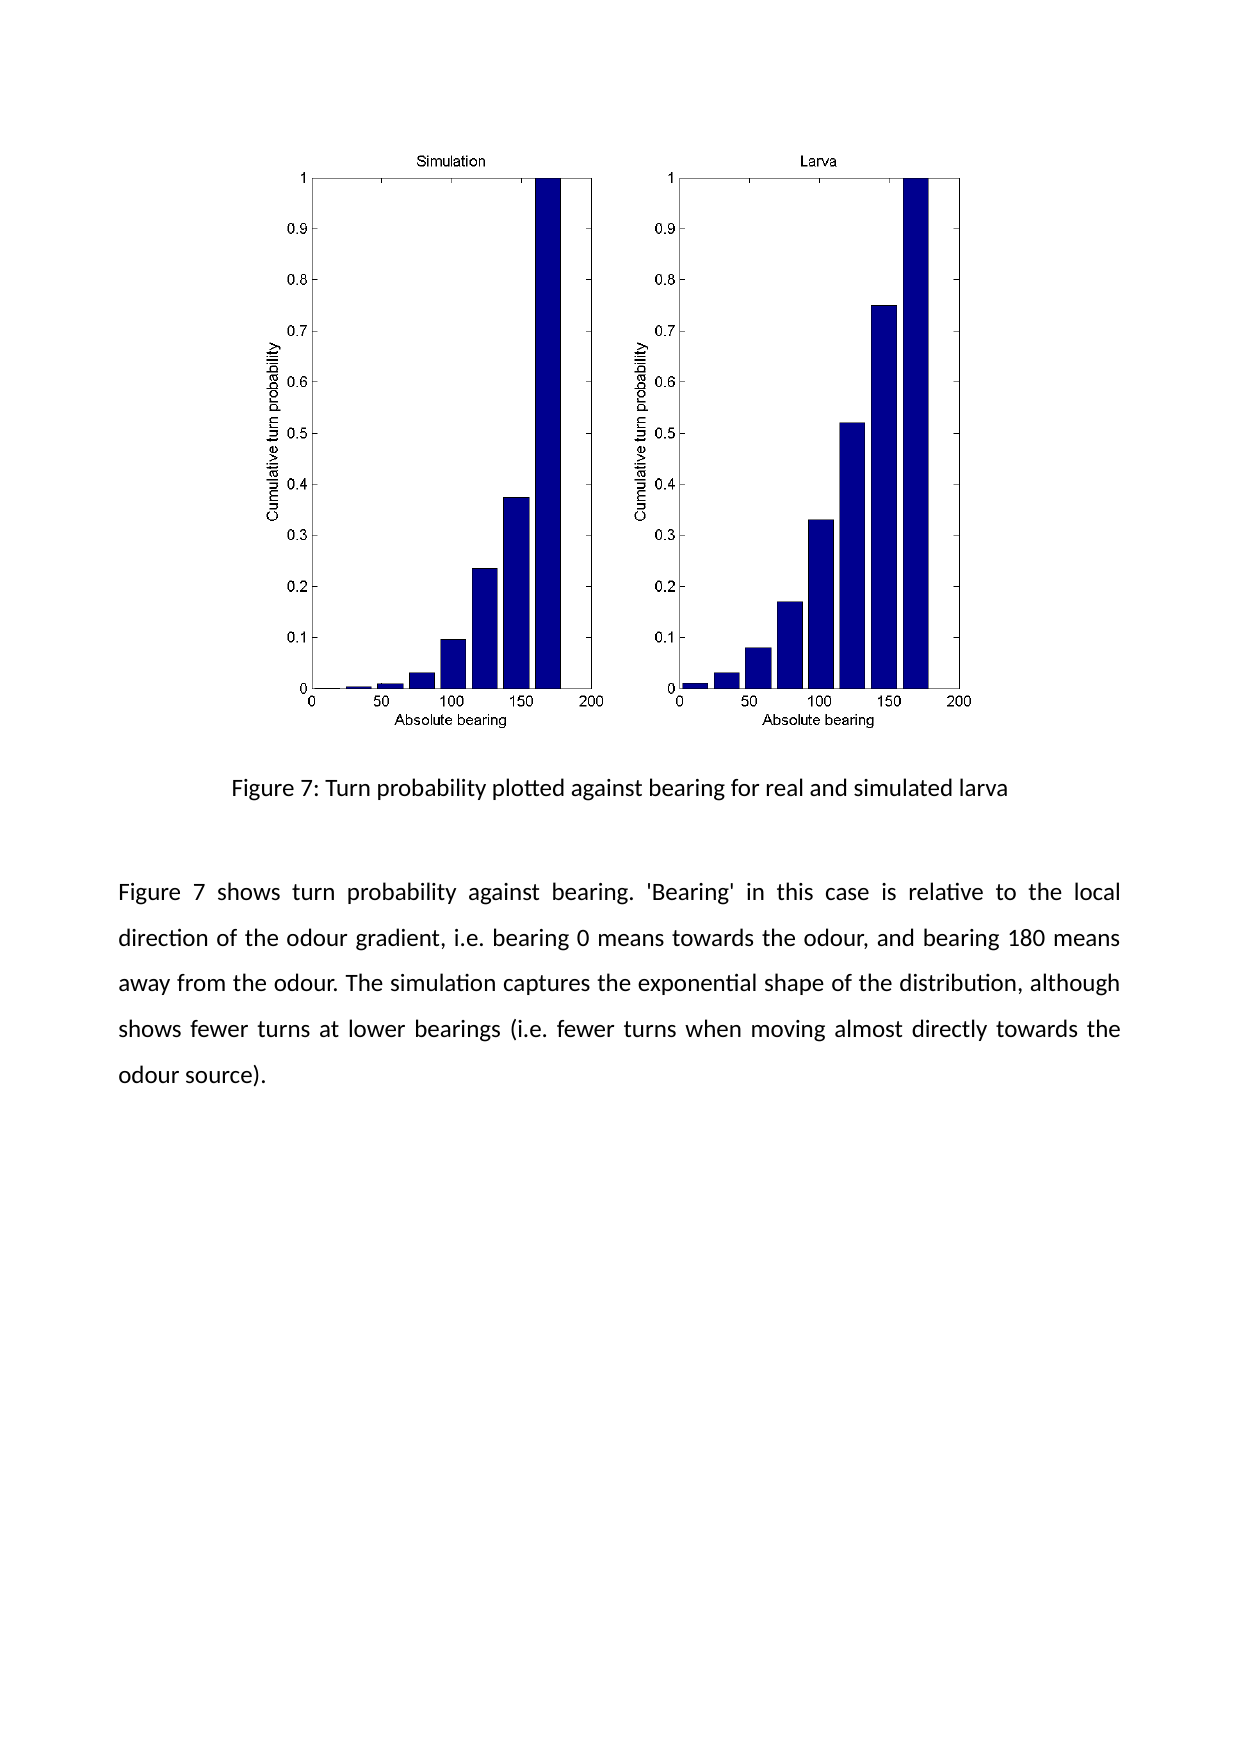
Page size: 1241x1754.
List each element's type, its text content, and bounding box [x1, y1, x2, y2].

picture [203, 130, 1038, 757]
text Figure 7 shows turn probability against bearing. 'Bearing' in this case is relative to the local direction of the odour gradient, i.e. bearing 0 means towards the odour, and bearing 180 means away from the odour. The simulation captures the exponential shape of the distribution, although shows fewer turns at lower bearings (i.e. fewer turns when moving almost directly towards the odour source). [118, 876, 1122, 1089]
text Figure 7: Turn probability plotted against bearing for real and simulated larva [203, 757, 1037, 803]
